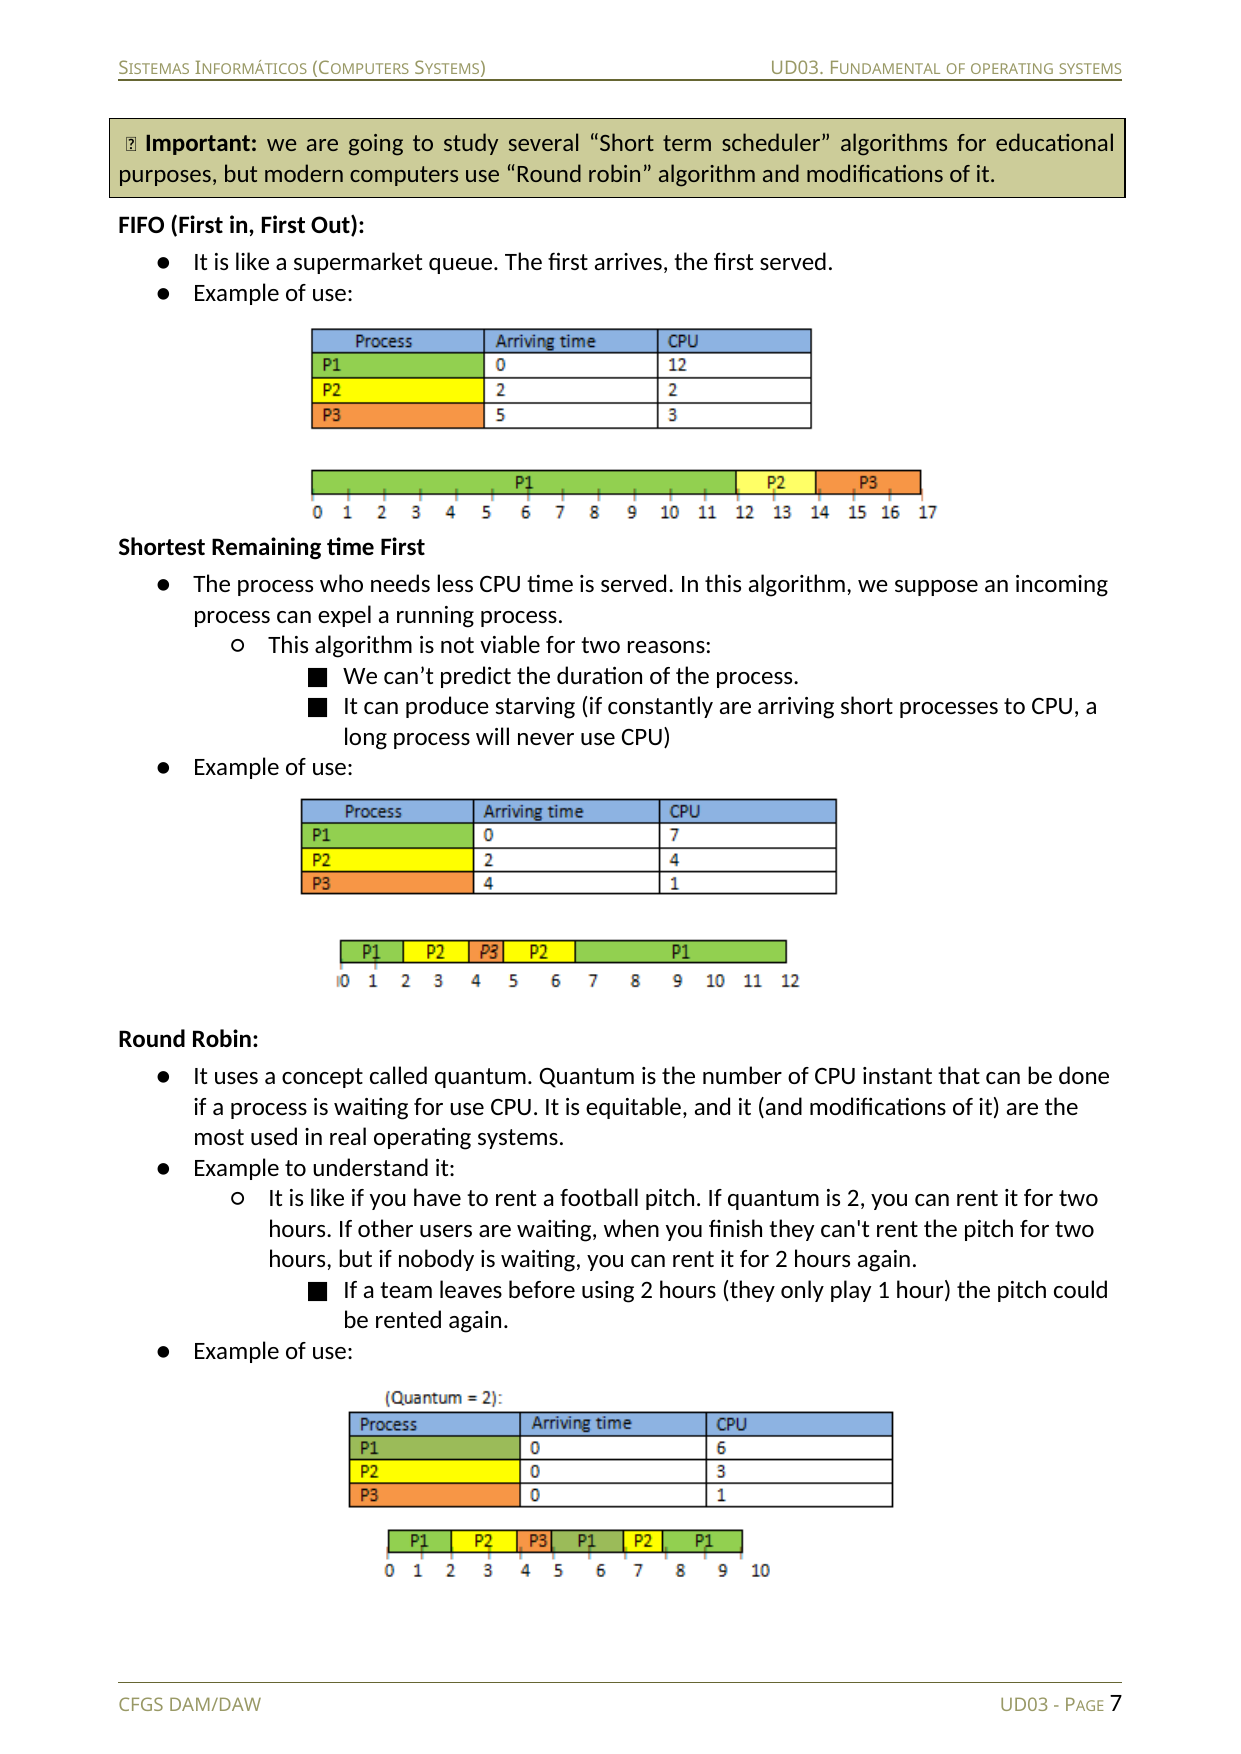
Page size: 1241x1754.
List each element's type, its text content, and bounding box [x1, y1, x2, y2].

picture [273, 788, 967, 1017]
list Example to understand it: [156, 1152, 1122, 1182]
picture [324, 1371, 989, 1599]
list It uses a concept called quantum. Quantum is the number of CPU instant that can be done if a process is waiting for use CPU. It is equitable, and it (and modifications of it) are the most used in real operating systems. [156, 1060, 1122, 1152]
list If a team leaves before using 2 hours (they only play 1 hour) the pitch could be rented again. [306, 1274, 1122, 1335]
list It is like if you have to rent a football pitch. If quantum is 2, you can rent it for two hours. If other users are waiting, when you finish they can't rent the pitch for two hours, but if nobody is waiting, you can rent it for 2 hours again. [231, 1182, 1122, 1274]
text FIFO (First in, First Out): [118, 209, 1122, 240]
list This algorithm is not viable for two reasons: [231, 629, 1122, 660]
list It can produce starving (if constantly are arriving short processes to CPU, a long process will never use CPU) [306, 691, 1122, 752]
list It is like a supermarket queue. The first arrives, the first served. [156, 247, 1122, 277]
text Round Robin: [118, 1023, 1122, 1054]
list Example of use: [156, 277, 1122, 308]
list We can’t predict the duration of the process. [306, 660, 1122, 691]
text Shortest Remaining time First [118, 531, 1122, 562]
list Example of use: [156, 752, 1122, 782]
list The process who needs less CPU time is served. In this algorithm, we suppose an incoming process can expel a running process. [156, 568, 1122, 629]
text 📖 Important: we are going to study several “Short term scheduler” algorithms for educational purposes, but modern computers use “Round robin” algorithm and modifications of it. [110, 119, 1124, 197]
list Example of use: [156, 1335, 1122, 1365]
picture [263, 314, 978, 525]
